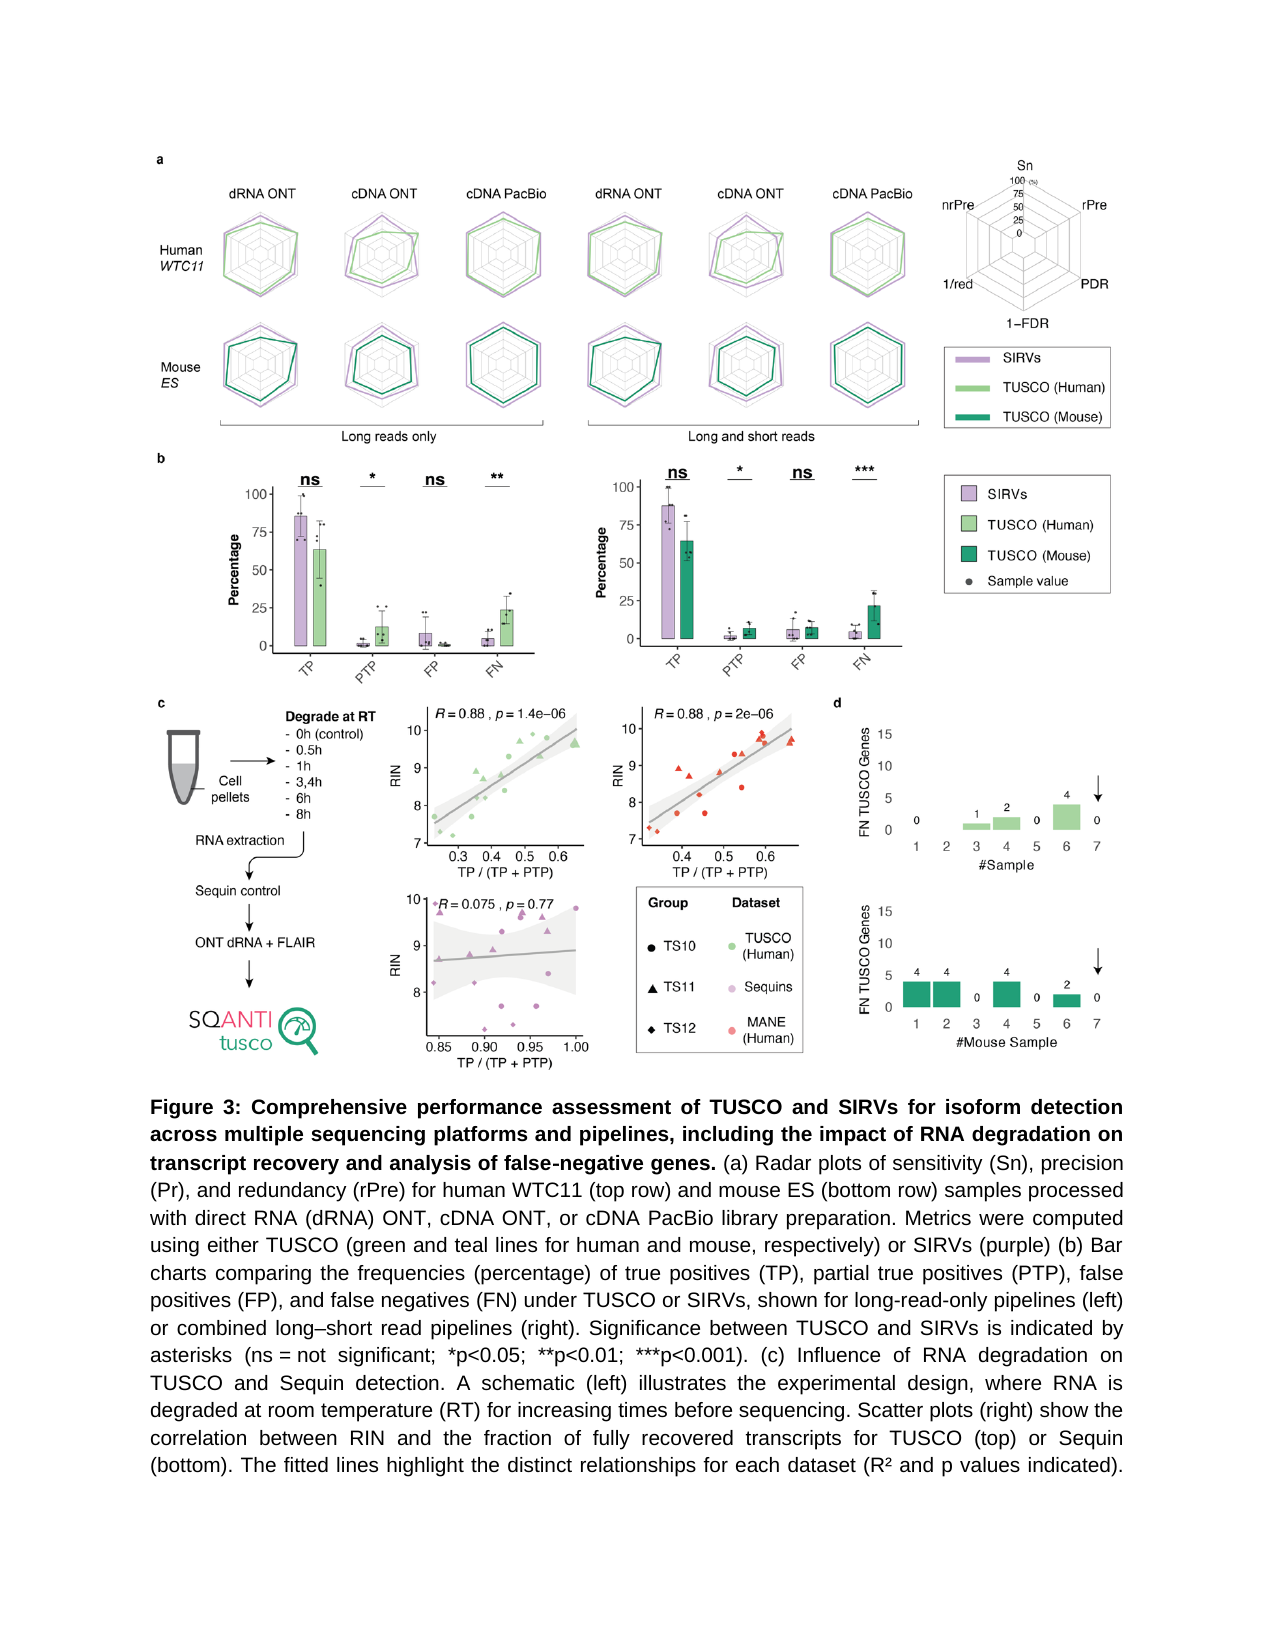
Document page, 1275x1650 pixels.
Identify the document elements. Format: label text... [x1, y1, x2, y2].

text Figure 3: Comprehensive performance assessment of TUSCO and SIRVs for isoform detection across multiple sequencing platforms and pipelines, including the impact of RNA degradation on transcript recovery and analysis of false‐negative genes. (a) Radar plots of sensitivity (Sn), precision (Pr), and redundancy (rPre) for human WTC11 (top row) and mouse ES (bottom row) samples processed with direct RNA (dRNA) ONT, cDNA ONT, or cDNA PacBio library preparation. Metrics were computed using either TUSCO (green and teal lines for human and mouse, respectively) or SIRVs (purple) (b) Bar charts comparing the frequencies (percentage) of true positives (TP), partial true positives (PTP), false positives (FP), and false negatives (FN) under TUSCO or SIRVs, shown for long-read-only pipelines (left) or combined long–short read pipelines (right). Significance between TUSCO and SIRVs is indicated by asterisks (ns = not significant; *p<0.05; **p<0.01; ***p<0.001). (c) Influence of RNA degradation on TUSCO and Sequin detection. A schematic (left) illustrates the experimental design, where RNA is degraded at room temperature (RT) for increasing times before sequencing. Scatter plots (right) show the correlation between RIN and the fraction of fully recovered transcripts for TUSCO (top) or Sequin (bottom). The fitted lines highlight the distinct relationships for each dataset (R² and p values indicated). [150, 1094, 1125, 1477]
